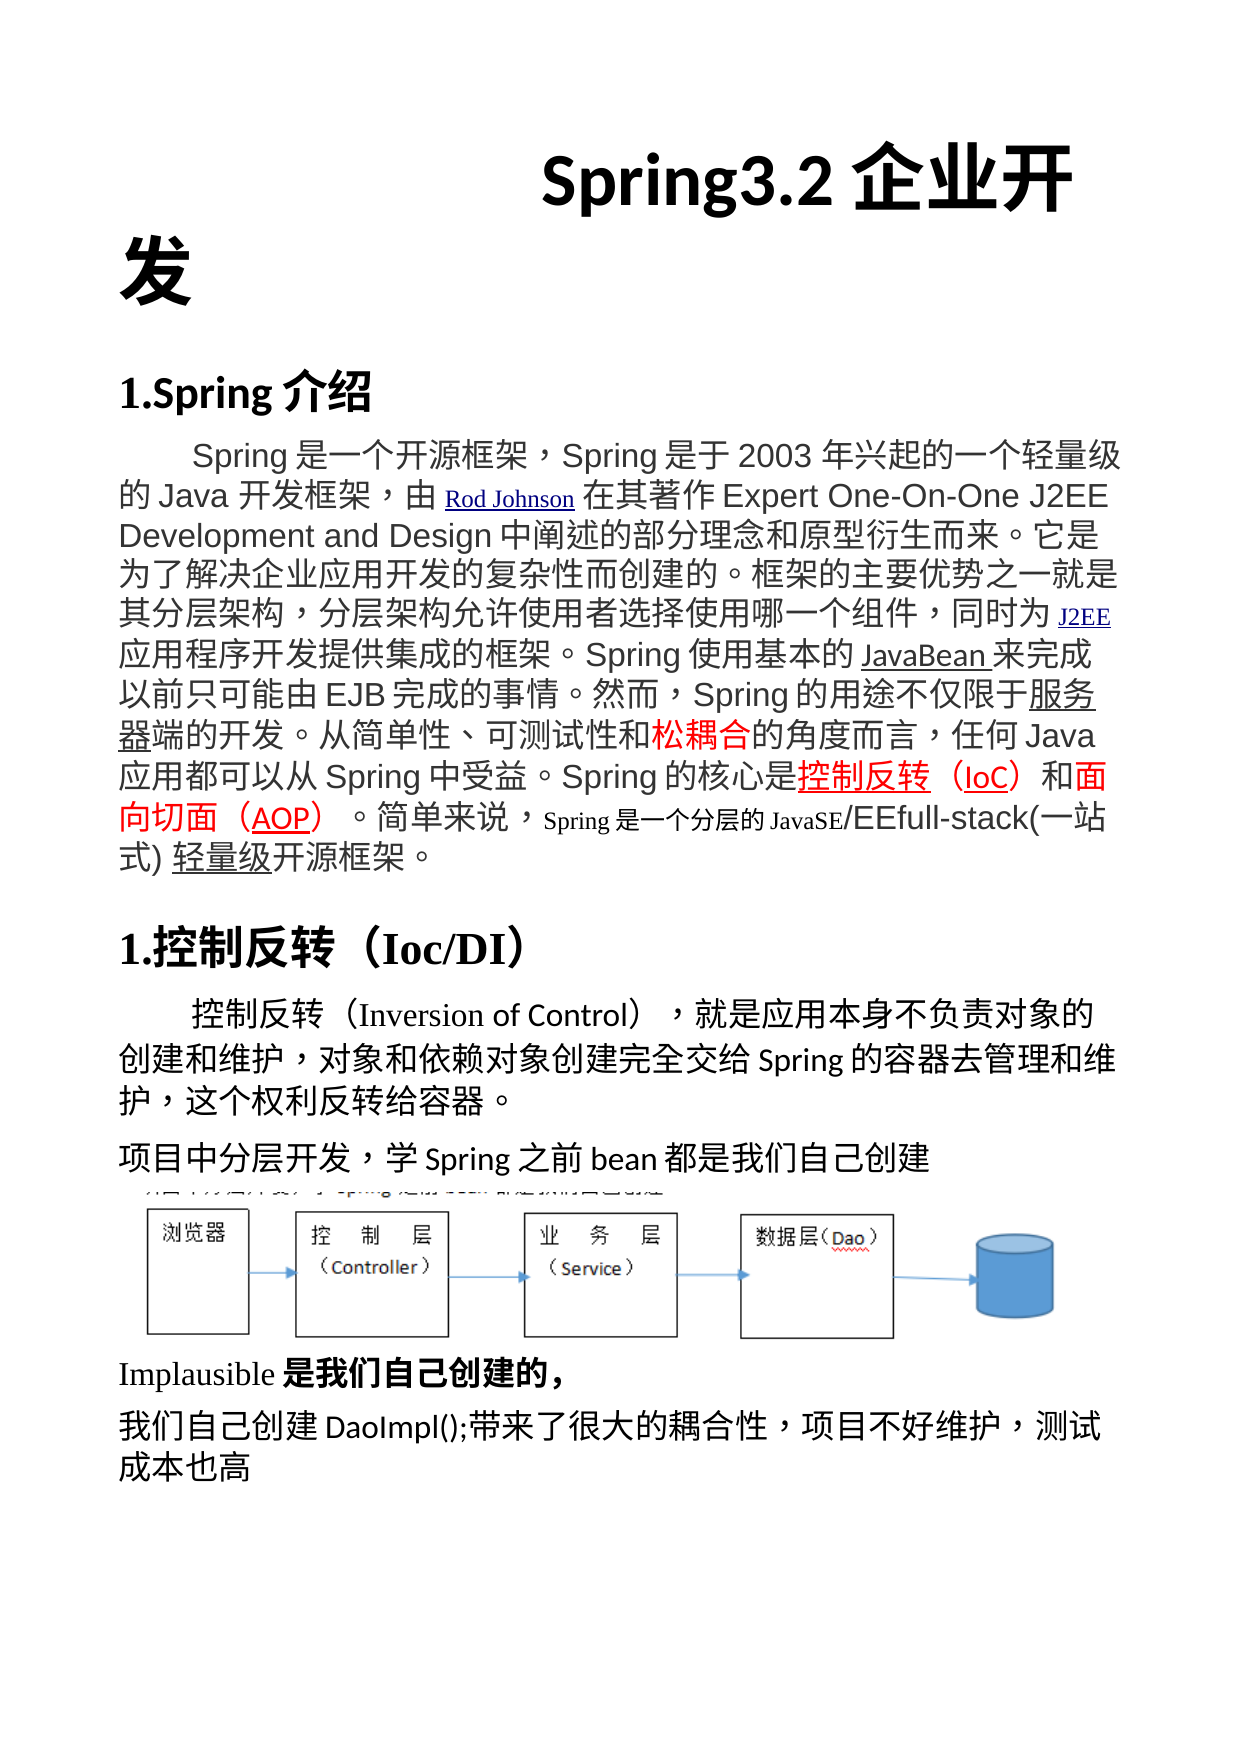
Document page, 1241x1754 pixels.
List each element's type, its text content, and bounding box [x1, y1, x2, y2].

subtitle 1.控制反转（Ioc/DI） [118, 911, 1122, 978]
text Implausible是我们自己创建的， [118, 1353, 1122, 1394]
text Spring是一个开源框架，Spring是于2003 年兴起的一个轻量级的Java 开发框架，由Rod Johnson 在其著作Expert One-On-One J2EE Development and Design中阐述的部分理念和原型衍生而来。它是为了解决企业应用开发的复杂性而创建的。框架的主要优势之一就是其分层架构，分层架构允许使用者选择使用哪一个组件，同时为J2EE 应用程序开发提供集成的框架。Spring使用基本的JavaBean来完成以前只可能由EJB完成的事情。然而，Spring的用途不仅限于服务器端的开发。从简单性、可测试性和松耦合的角度而言，任何Java应用都可以从Spring中受益。Spring的核心是控制反转（IoC）和面向切面（AOP）。简单来说，Spring是一个分层的JavaSE/EEfull-stack(一站式) 轻量级开源框架。 [118, 435, 1122, 878]
subtitle 1.Spring介绍 [118, 356, 1122, 422]
picture [118, 1192, 1123, 1353]
text Spring3.2企业开发 [118, 118, 1122, 318]
text 控制反转（Inversion of Control），就是应用本身不负责对象的创建和维护，对象和依赖对象创建完全交给Spring的容器去管理和维护，这个权利反转给容器。 [118, 990, 1122, 1122]
text 我们自己创建DaoImpl();带来了很大的耦合性，项目不好维护，测试成本也高 [118, 1406, 1122, 1488]
text 项目中分层开发，学Spring之前bean都是我们自己创建 [118, 1134, 1122, 1180]
